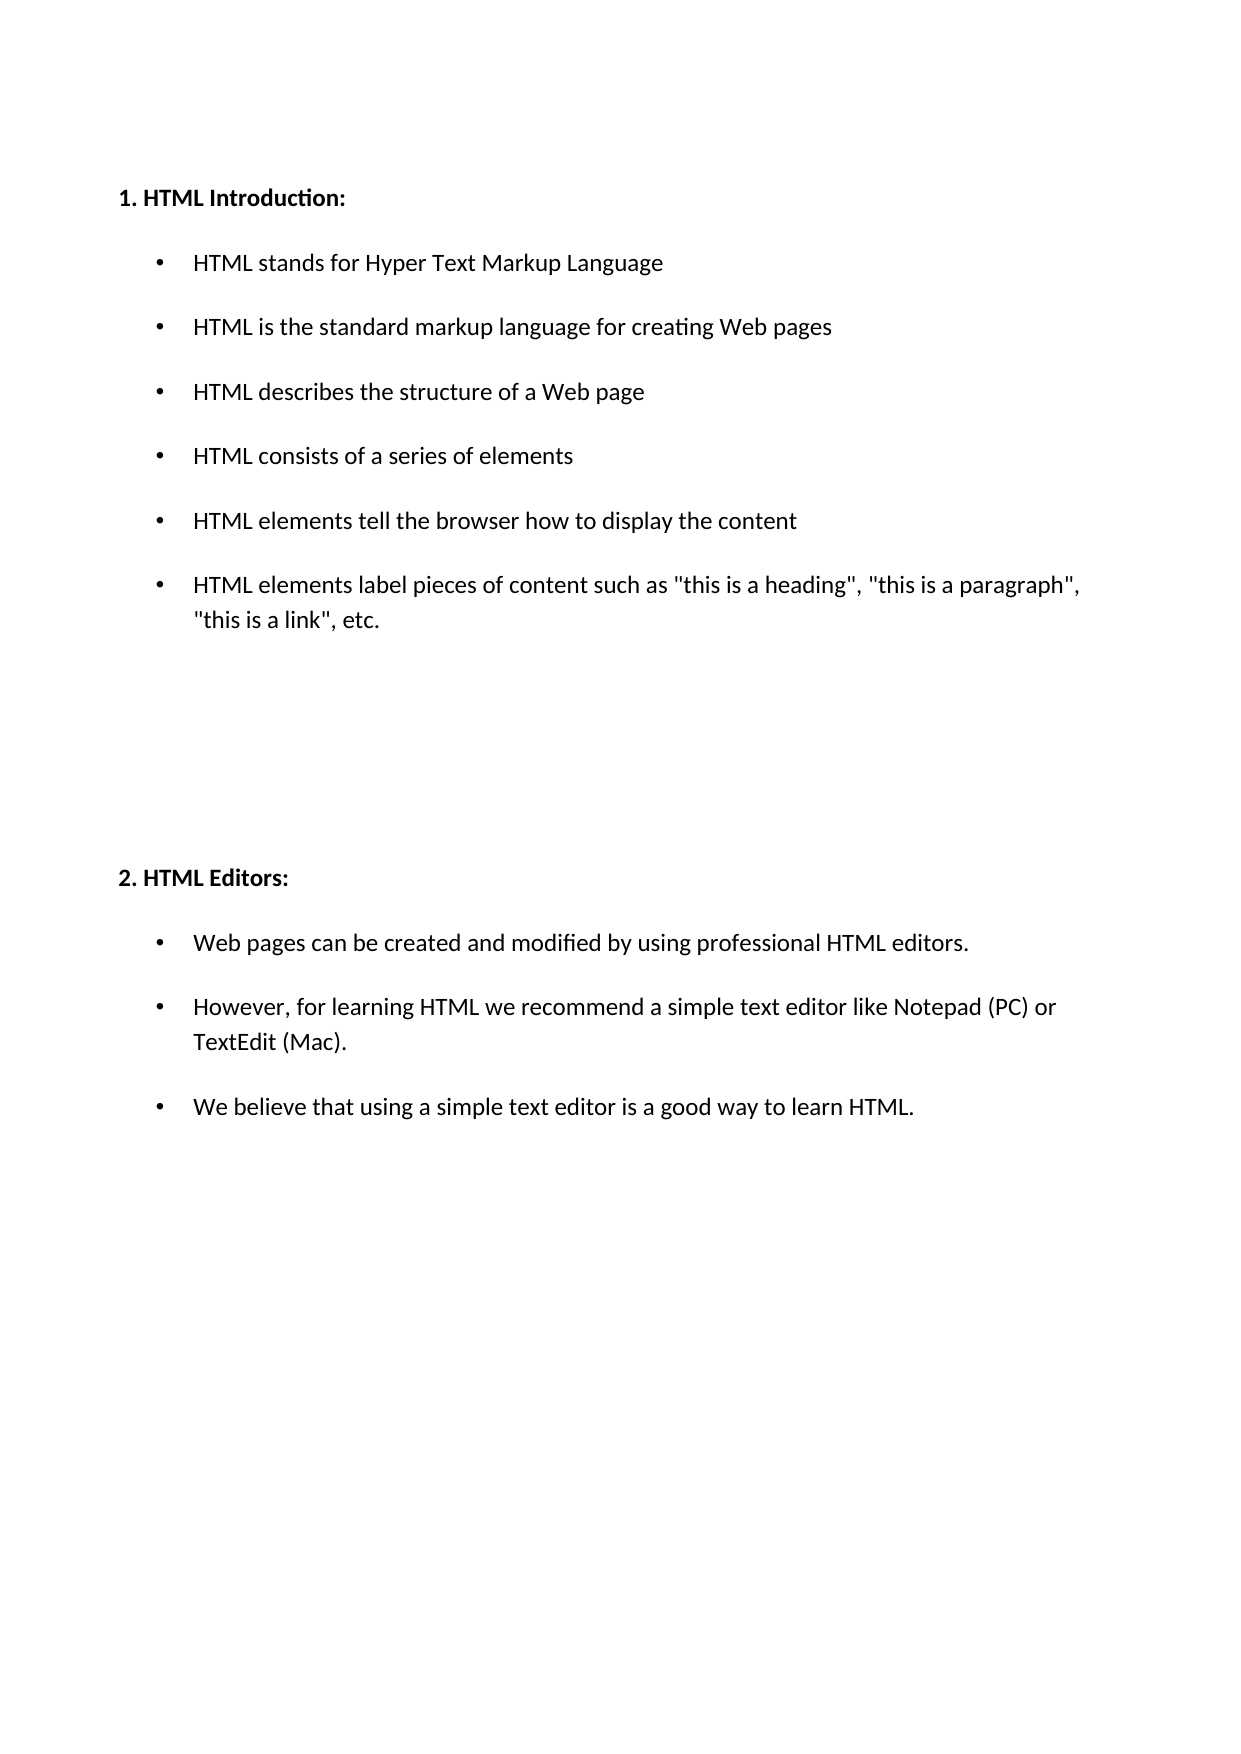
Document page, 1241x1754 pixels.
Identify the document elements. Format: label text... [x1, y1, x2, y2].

list HTML stands for Hyper Text Markup Language [156, 247, 1122, 278]
list Web pages can be created and modified by using professional HTML editors. [156, 927, 1122, 957]
text 1. HTML Introduction: [118, 183, 1122, 213]
list HTML consists of a series of elements [156, 441, 1122, 471]
list HTML elements tell the browser how to display the content [156, 505, 1122, 536]
text 2. HTML Editors: [118, 862, 1122, 893]
list We believe that using a simple text editor is a good way to learn HTML. [156, 1091, 1122, 1121]
list HTML elements label pieces of content such as "this is a heading", "this is a paragraph", "this is a link", etc. [156, 569, 1122, 635]
list HTML describes the structure of a Web page [156, 376, 1122, 407]
list HTML is the standard markup language for creating Web pages [156, 312, 1122, 342]
list However, for learning HTML we recommend a simple text editor like Notepad (PC) or TextEdit (Mac). [156, 991, 1122, 1057]
